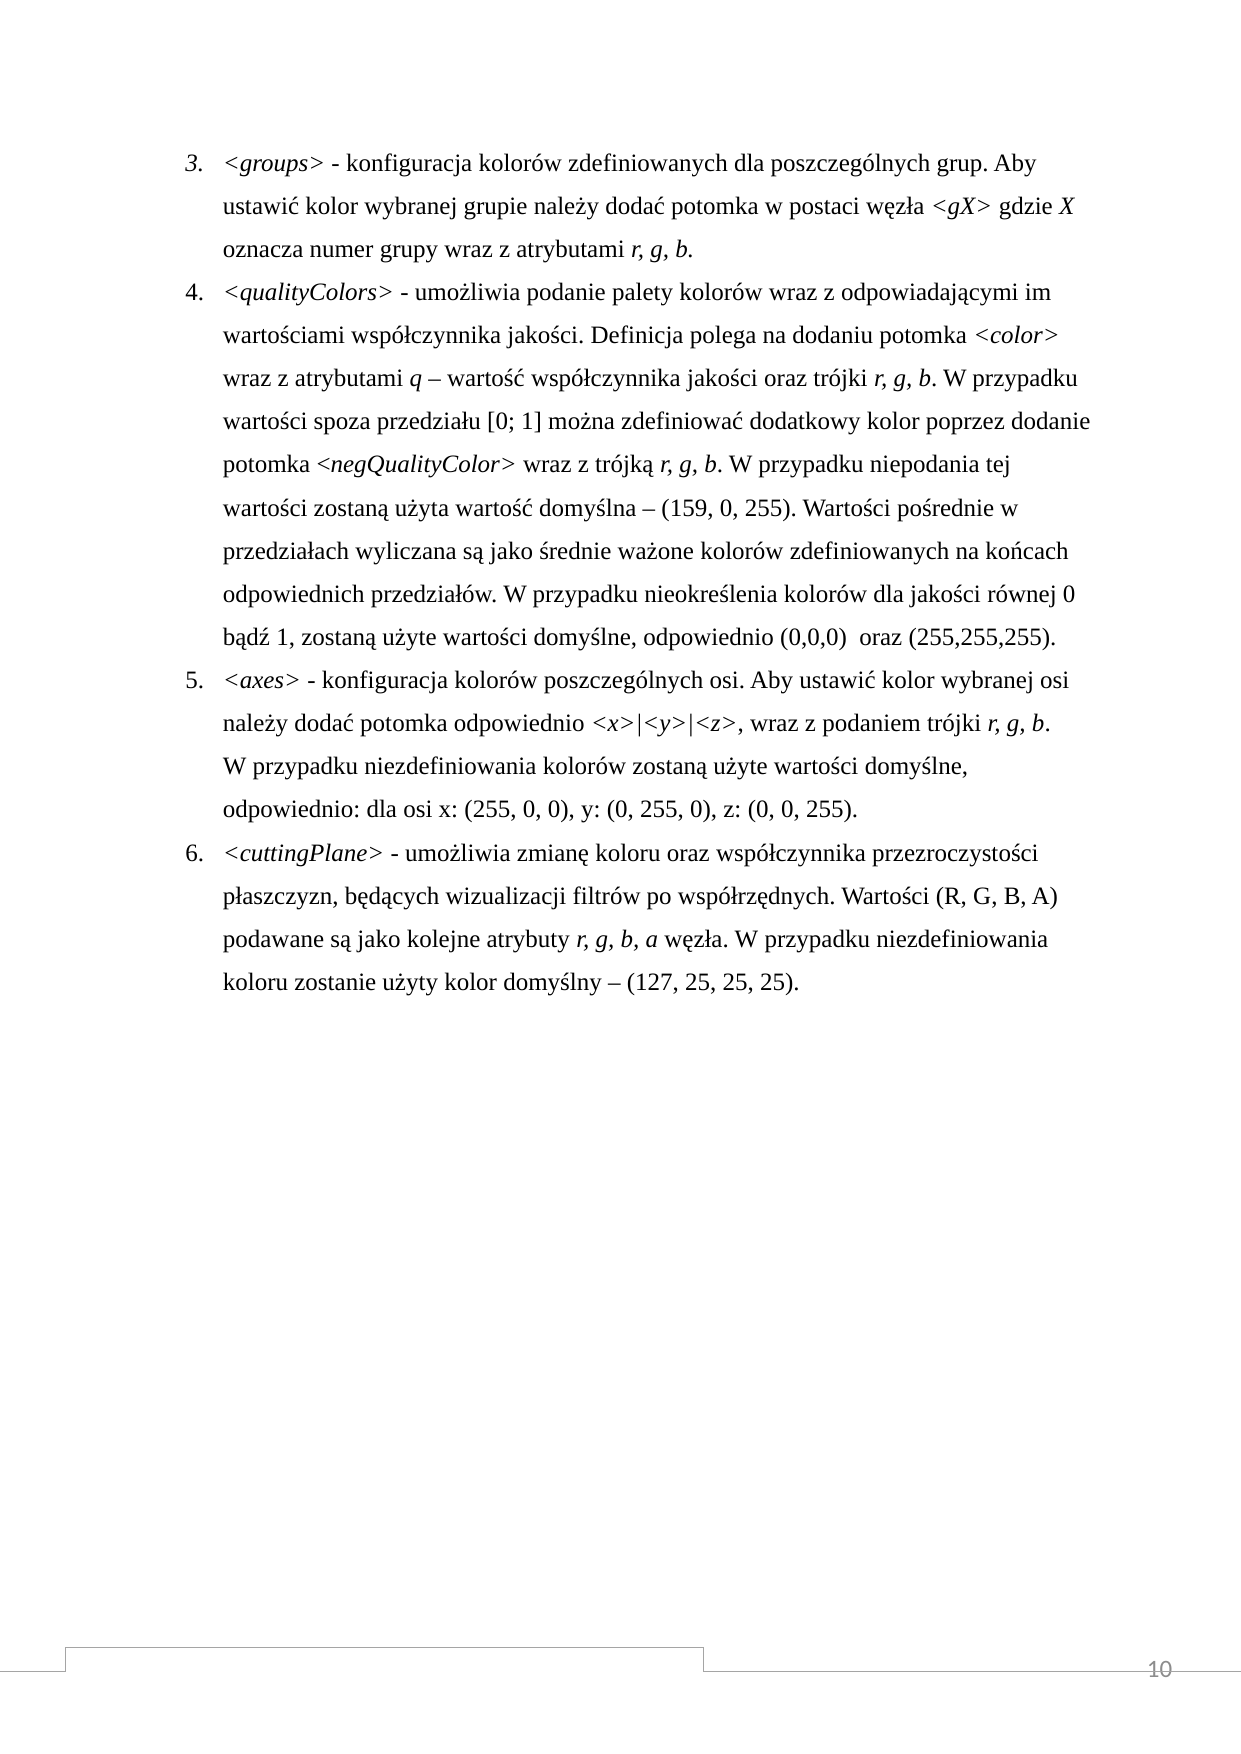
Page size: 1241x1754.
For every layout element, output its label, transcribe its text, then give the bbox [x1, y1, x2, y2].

list <groups> - konfiguracja kolorów zdefiniowanych dla poszczególnych grup. Aby ustawić kolor wybranej grupie należy dodać potomka w postaci węzła <gX> gdzie X oznacza numer grupy wraz z atrybutami r, g, b. [185, 148, 1093, 263]
list <axes> - konfiguracja kolorów poszczególnych osi. Aby ustawić kolor wybranej osi należy dodać potomka odpowiednio <x>|<y>|<z>, wraz z podaniem trójki r, g, b. W przypadku niezdefiniowania kolorów zostaną użyte wartości domyślne, odpowiednio: dla osi x: (255, 0, 0), y: (0, 255, 0), z: (0, 0, 255). [185, 665, 1093, 823]
list <qualityColors> - umożliwia podanie palety kolorów wraz z odpowiadającymi im wartościami współczynnika jakości. Definicja polega na dodaniu potomka <color> wraz z atrybutami q – wartość współczynnika jakości oraz trójki r, g, b. W przypadku wartości spoza przedziału [0; 1] można zdefiniować dodatkowy kolor poprzez dodanie potomka <negQualityColor> wraz z trójką r, g, b. W przypadku niepodania tej wartości zostaną użyta wartość domyślna – (159, 0, 255). Wartości pośrednie w przedziałach wyliczana są jako średnie ważone kolorów zdefiniowanych na końcach odpowiednich przedziałów. W przypadku nieokreślenia kolorów dla jakości równej 0 bądź 1, zostaną użyte wartości domyślne, odpowiednio (0,0,0) oraz (255,255,255). [185, 277, 1093, 651]
list <cuttingPlane> - umożliwia zmianę koloru oraz współczynnika przezroczystości płaszczyzn, będących wizualizacji filtrów po współrzędnych. Wartości (R, G, B, A) podawane są jako kolejne atrybuty r, g, b, a węzła. W przypadku niezdefiniowania koloru zostanie użyty kolor domyślny – (127, 25, 25, 25). [185, 838, 1093, 996]
